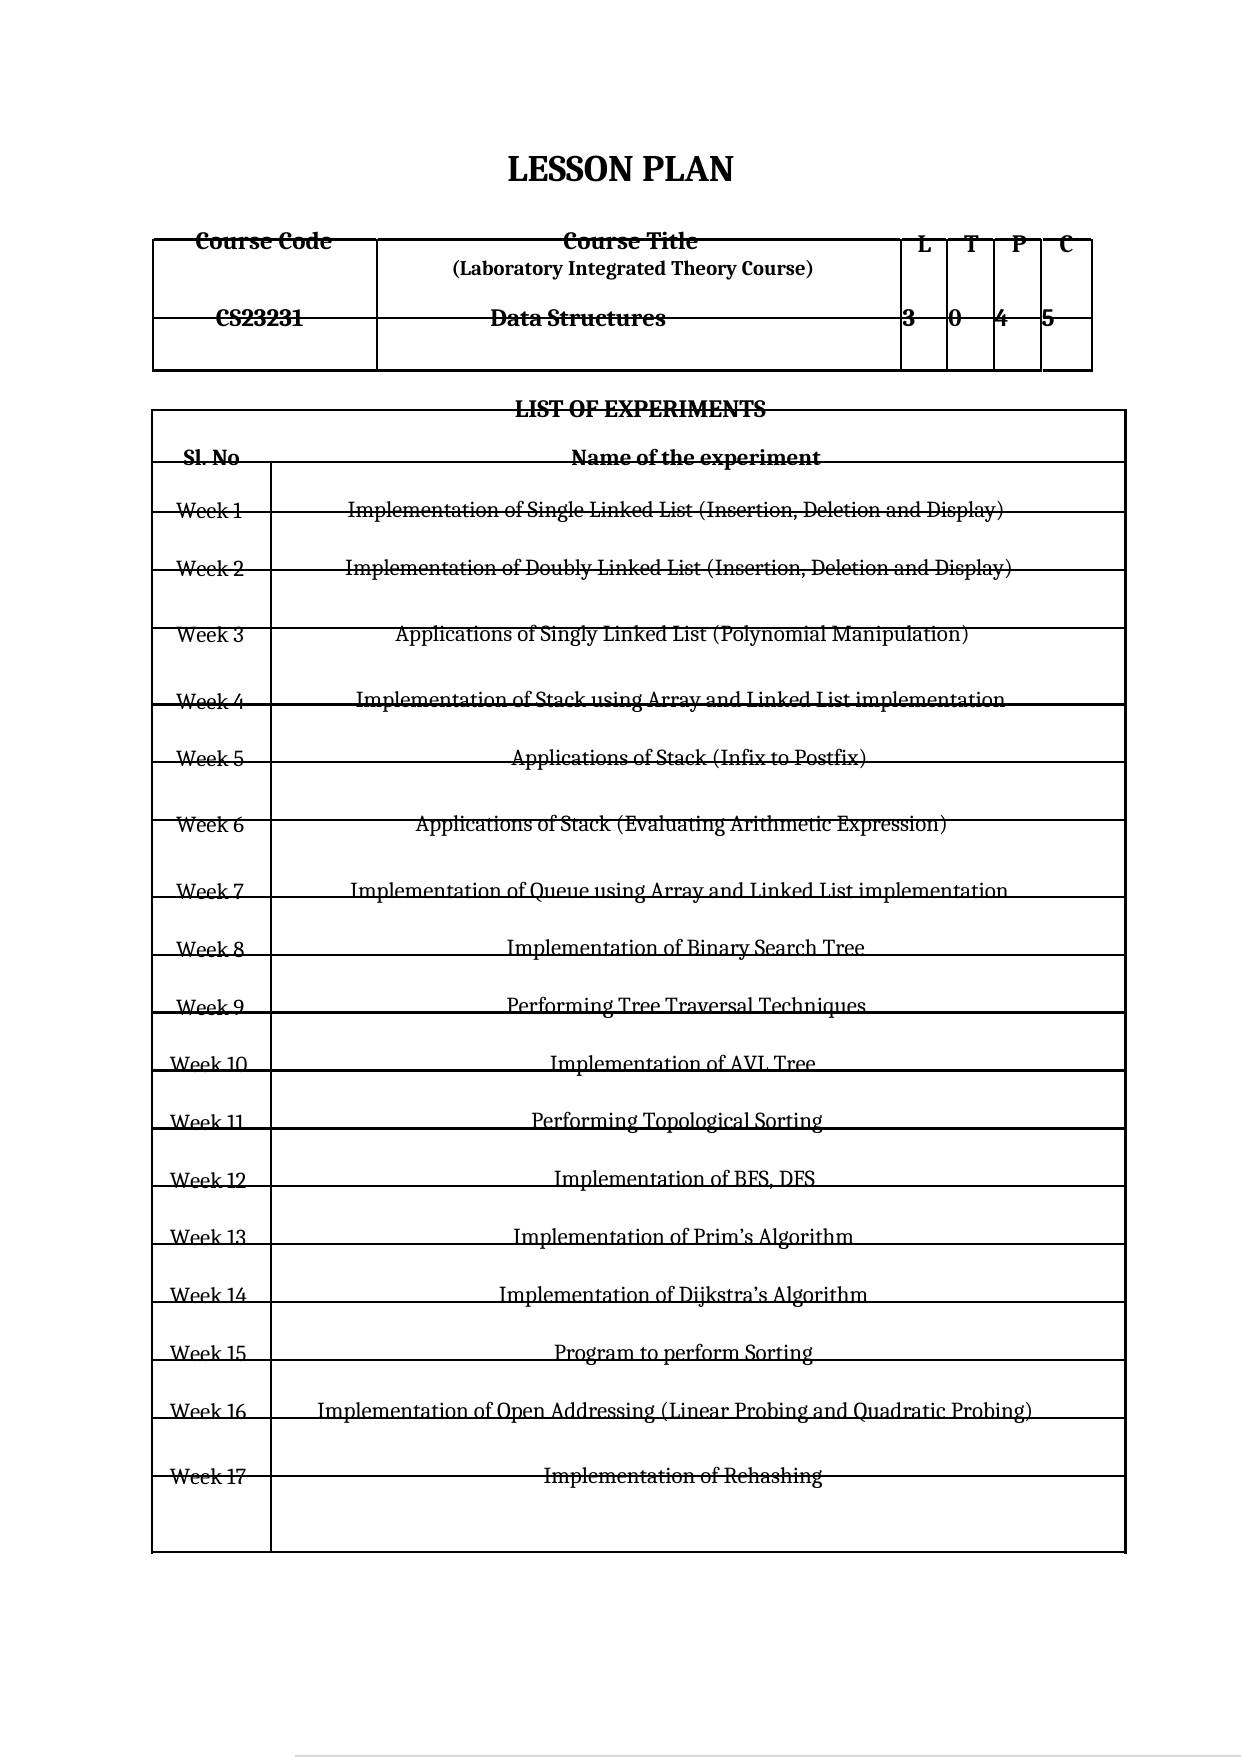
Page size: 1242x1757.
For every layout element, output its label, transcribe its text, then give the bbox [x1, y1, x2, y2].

text Week 6 Applications of Stack (Evaluating Arithmetic Expression) [272, 810, 1087, 819]
text Week 5 Applications of Stack (Infix to Postfix) [272, 744, 1087, 761]
text Week 8 [176, 934, 270, 954]
text CS23231 Data Structures 3 0 4 5 [378, 319, 900, 331]
text Implementation of Dijkstra’s Algorithm [272, 1281, 1087, 1301]
text Week 6 Applications of Stack (Evaluating Arithmetic Expression) [176, 821, 270, 837]
text Week 17 Implementation of Rehashing [272, 1462, 1087, 1475]
text Week 7 [176, 876, 270, 896]
text Implementation of Open Addressing (Linear Probing and Quadratic Probing) [272, 1396, 1087, 1417]
text L T P C [995, 241, 1040, 258]
text Week 13 [169, 1223, 270, 1243]
text L T P C [1042, 239, 1087, 258]
text [272, 1014, 1087, 1019]
text L T P C [917, 229, 1087, 239]
text LIST OF EXPERIMENTS [506, 411, 774, 422]
text CS23231 Data Structures 3 0 4 5 [216, 304, 376, 317]
text [272, 1245, 1087, 1250]
text [272, 1072, 1087, 1077]
text L T P C [917, 241, 946, 258]
text [272, 1130, 1087, 1134]
text Week 14 [169, 1281, 270, 1301]
text [272, 956, 1087, 961]
text Week 17 Implementation of Rehashing [169, 1462, 270, 1475]
text Week 12 [169, 1165, 270, 1185]
text L T P C [948, 241, 993, 258]
text Week 2 Implementation of Doubly Linked List (Insertion, Deletion and Display) [272, 554, 1087, 569]
text Week 17 Implementation of Rehashing [272, 1477, 1087, 1490]
text Week 1 Implementation of Single Linked List (Insertion, Deletion and Display) [272, 513, 1087, 523]
text [272, 463, 725, 469]
text Week 15 [169, 1338, 270, 1359]
text CS23231 Data Structures 3 0 4 5 [378, 304, 900, 317]
text Week 1 Implementation of Single Linked List (Insertion, Deletion and Display) [272, 496, 1087, 511]
text Implementation of AVL Tree [272, 1049, 1087, 1069]
text [272, 1303, 1087, 1308]
text [272, 1187, 1087, 1192]
text Applications of Singly Linked List (Polynomial Manipulation) [272, 629, 1087, 647]
text Implementation of Queue using Array and Linked List implementation [272, 876, 1087, 896]
text Course Code Course Title [378, 241, 827, 256]
text (Laboratory Integrated Theory Course) [451, 256, 832, 279]
text Week 16 [169, 1396, 270, 1417]
text Week 6 Applications of Stack (Evaluating Arithmetic Expression) [272, 821, 1087, 837]
text Course Code Course Title [195, 241, 376, 256]
text Week 3 [176, 629, 270, 647]
text Week 10 [169, 1049, 270, 1069]
text LESSON PLAN [498, 147, 743, 188]
text CS23231 Data Structures 3 0 4 5 [216, 319, 376, 331]
text Week 9 [176, 992, 270, 1011]
text Implementation of Prim’s Algorithm [272, 1223, 1087, 1243]
text Week 5 Applications of Stack (Infix to Postfix) [272, 763, 1087, 771]
text Performing Tree Traversal Techniques [272, 992, 1087, 1011]
text Week 5 Applications of Stack (Infix to Postfix) [176, 744, 270, 761]
text [272, 1361, 1087, 1366]
text Program to perform Sorting [272, 1338, 1087, 1359]
text Course Code Course Title [195, 227, 827, 239]
text LIST OF EXPERIMENTS [506, 394, 774, 409]
text [728, 463, 1087, 469]
text Sl. No Name of the experiment [183, 444, 1087, 461]
text Implementation of Binary Search Tree [272, 934, 1087, 954]
text Week 11 [169, 1107, 270, 1127]
text [272, 706, 1087, 713]
text Week 4 [176, 686, 270, 703]
text [272, 620, 1087, 627]
text Implementation of BFS, DFS [272, 1165, 1087, 1185]
text Week 17 Implementation of Rehashing [169, 1477, 270, 1490]
text Performing Topological Sorting [272, 1107, 1087, 1127]
text Week 2 Implementation of Doubly Linked List (Insertion, Deletion and Display) [272, 571, 1087, 581]
text Implementation of Stack using Array and Linked List implementation [272, 686, 1087, 703]
